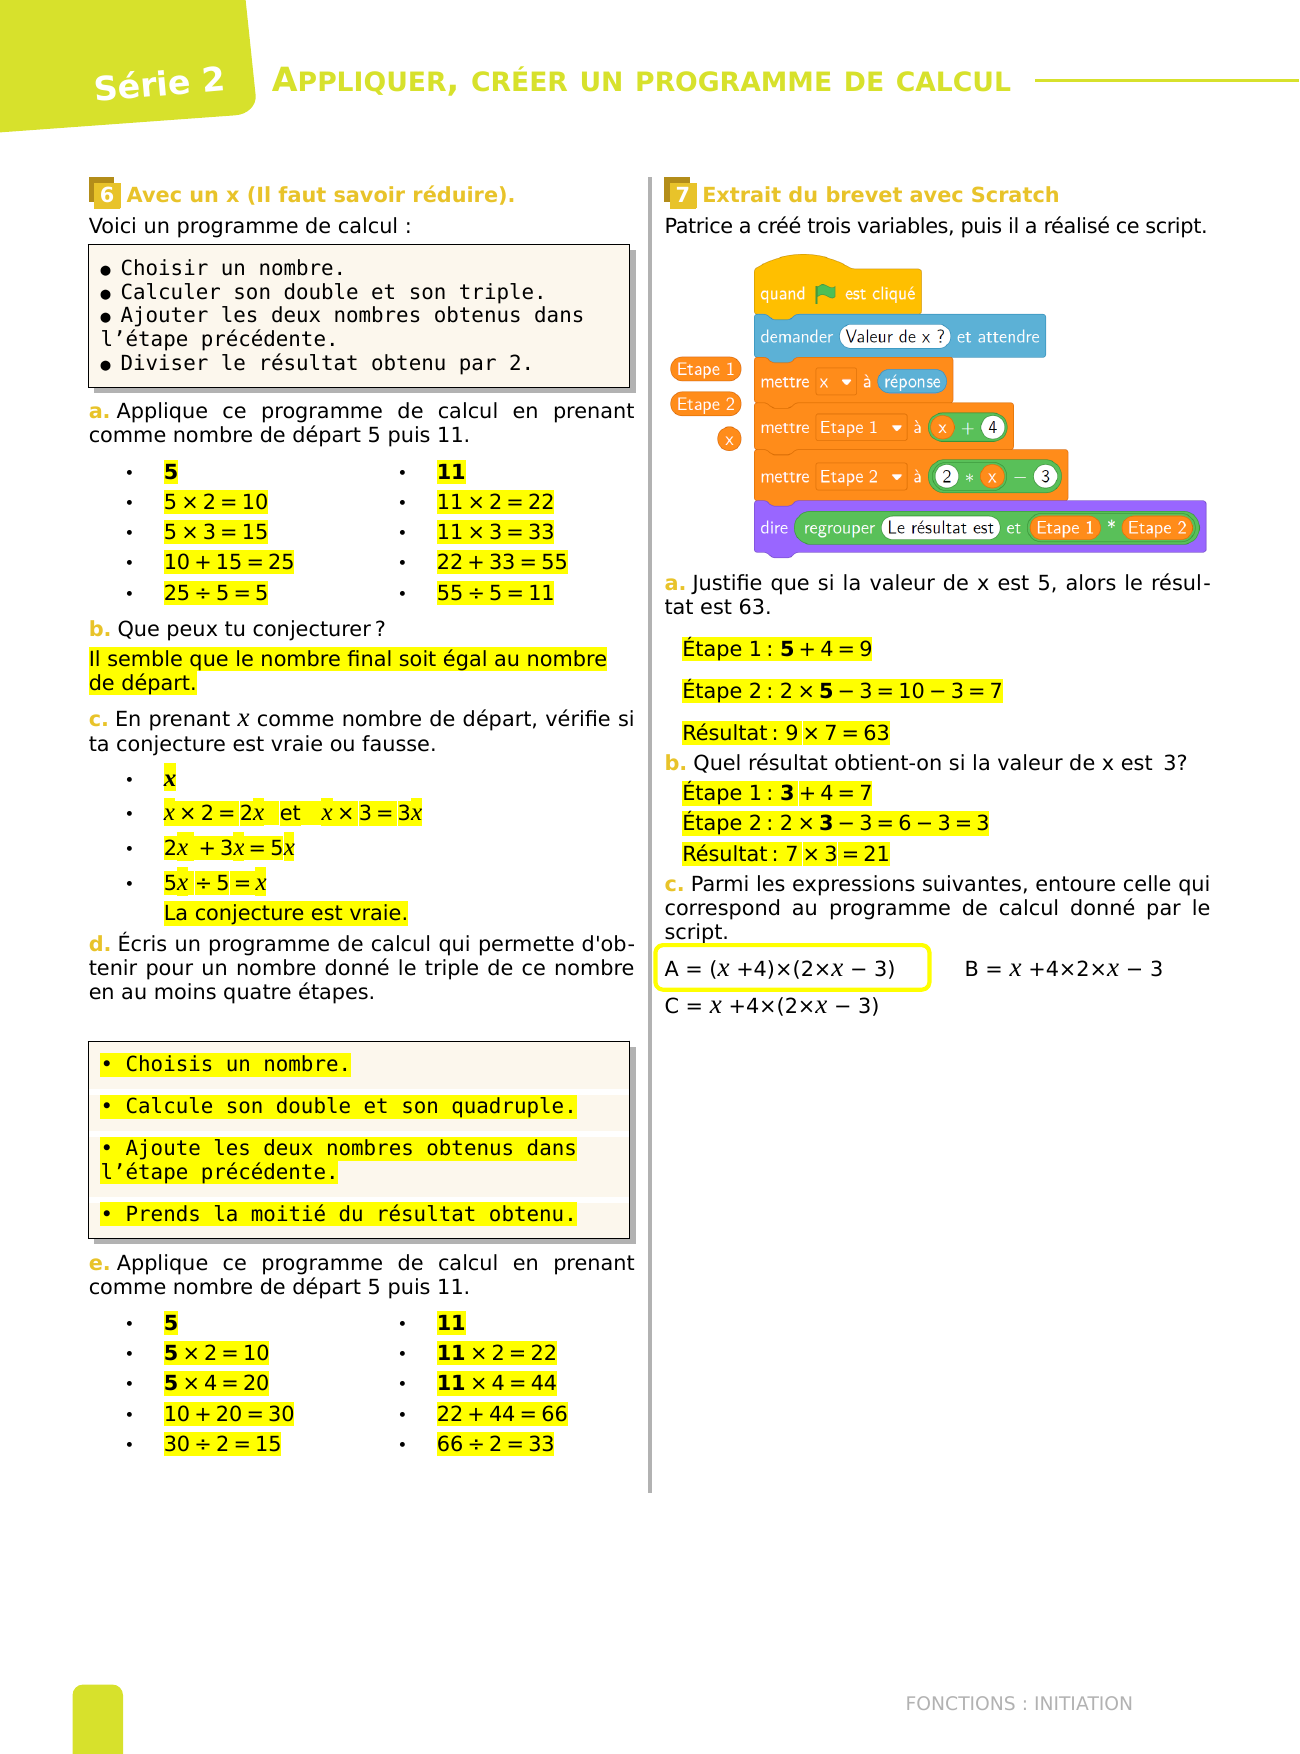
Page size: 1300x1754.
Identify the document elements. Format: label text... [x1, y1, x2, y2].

subtitle C = x +4×(2×x − 3) [664, 988, 1205, 1019]
text • Ajoute les deux nombres obtenus dans l’étape précédente. [89, 1124, 629, 1190]
subtitle Parmi les expressions suivantes, entoure celle qui correspond au programme de calcul donné par le script. [664, 872, 1211, 945]
text • Choisis un nombre. [89, 1042, 629, 1083]
subtitle Écris un programme de calcul qui permette d'ob­tenir pour un nombre donné le triple de ce nombre en au moins quatre étapes. [88, 932, 635, 1004]
subtitle B = x +4×2×x − 3 [932, 951, 1205, 982]
subtitle Étape 2 : 2 × 5 − 3 = 10 − 3 = 7 [664, 679, 1211, 703]
subtitle En prenant x comme nombre de départ, vérifie si ta conjecture est vraie ou fausse. [88, 701, 635, 757]
picture [664, 244, 1213, 565]
table_header 11 11 × 2 = 22 11 × 3 = 33 22 + 33 = 55 55 ÷ 5 = 11 [362, 454, 635, 611]
subtitle Voici un programme de calcul : [88, 214, 629, 238]
table_header 5 5 × 2 = 10 5 × 4 = 20 10 + 20 = 30 30 ÷ 2 = 15 [89, 1305, 362, 1462]
table_header 11 11 × 2 = 22 11 × 4 = 44 22 + 44 = 66 66 ÷ 2 = 33 [362, 1305, 635, 1462]
subtitle Applique ce programme de calcul en prenant comme nombre de départ 5 puis 11. [88, 1251, 635, 1299]
subtitle Étape 1 : 3 + 4 = 7 [682, 781, 1205, 806]
subtitle Justifie que si la valeur de x est 5, alors le résul­tat est 63. [664, 571, 1211, 619]
subtitle 2x + 3x = 5x [126, 832, 635, 861]
subtitle 5x ÷ 5 = x [126, 867, 635, 896]
subtitle x [126, 763, 635, 791]
subtitle Quel résultat obtient-on si la valeur de x est 3? [664, 751, 1211, 775]
text • Prends la moitié du résultat obtenu. [89, 1190, 629, 1238]
subtitle Patrice a créé trois variables, puis il a réalisé ce script. [664, 214, 1211, 238]
subtitle Résultat : 9 × 7 = 63 [664, 721, 1211, 745]
subtitle Que peux tu conjecturer ? [88, 617, 635, 641]
table_header 5 5 × 2 = 10 5 × 3 = 15 10 + 15 = 25 25 ÷ 5 = 5 [89, 454, 362, 611]
subtitle Étape 1 : 5 + 4 = 9 [664, 637, 1211, 661]
subtitle Résultat : 7 × 3 = 21 [682, 842, 1205, 866]
subtitle A = (x +4)×(2×x − 3) [664, 951, 927, 982]
subtitle Applique ce programme de calcul en prenant comme nombre de départ 5 puis 11. [88, 399, 635, 448]
subtitle La conjecture est vraie. [126, 901, 635, 926]
subtitle Extrait du brevet avec Scratch [690, 177, 1211, 208]
subtitle Il semble que le nombre final soit égal au nombre de départ. [88, 647, 629, 695]
subtitle x × 2 = 2x et x × 3 = 3x [126, 797, 635, 826]
text ● Choisir un nombre. ● Calculer son double et son triple. ● Ajouter les deux nombres obtenus dans l’étape précédente. ● Diviser le résultat obtenu par 2. [89, 245, 629, 387]
subtitle Avec un x (Il faut savoir réduire). [114, 177, 635, 208]
text • Calcule son double et son quadruple. [89, 1083, 629, 1124]
subtitle Étape 2 : 2 × 3 − 3 = 6 − 3 = 3 [682, 811, 1205, 836]
